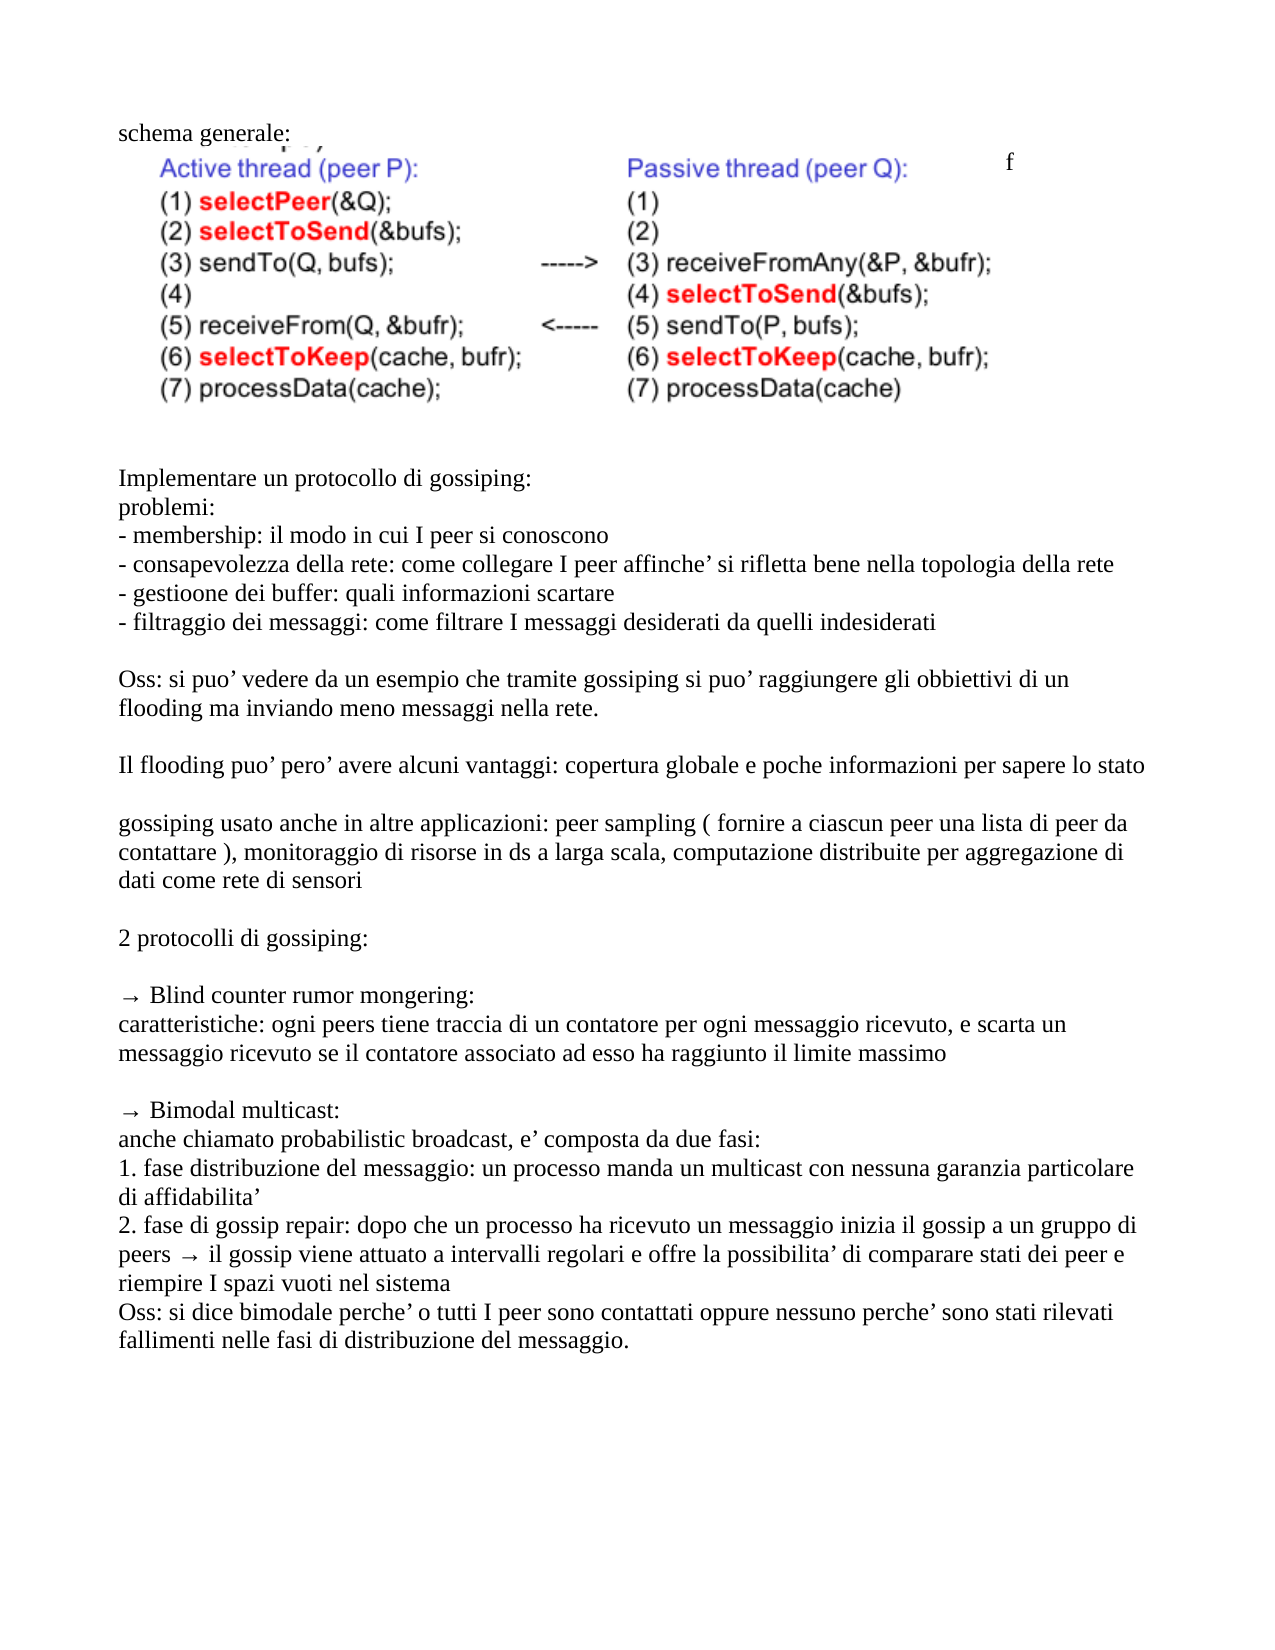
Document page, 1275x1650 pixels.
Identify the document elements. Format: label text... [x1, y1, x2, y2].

text f [1006, 147, 1157, 176]
picture [116, 146, 1006, 419]
text 2. fase di gossip repair: dopo che un processo ha ricevuto un messaggio inizia il gossip a un gruppo di peers → il gossip viene attuato a intervalli regolari e offre la possibilita’ di comparare stati dei peer e riempire I spazi vuoti nel sistema [118, 1211, 1157, 1297]
text Il flooding puo’ pero’ avere alcuni vantaggi: copertura globale e poche informazioni per sapere lo stato [118, 751, 1157, 779]
text problemi: [118, 492, 1157, 521]
text schema generale: [118, 118, 1157, 147]
text Oss: si dice bimodale perche’ o tutti I peer sono contattati oppure nessuno perche’ sono stati rilevati fallimenti nelle fasi di distribuzione del messaggio. [118, 1297, 1157, 1354]
text - consapevolezza della rete: come collegare I peer affinche’ si rifletta bene nella topologia della rete [118, 549, 1157, 578]
text - membership: il modo in cui I peer si conoscono [118, 521, 1157, 549]
text 1. fase distribuzione del messaggio: un processo manda un multicast con nessuna garanzia particolare di affidabilita’ [118, 1153, 1157, 1211]
text - filtraggio dei messaggi: come filtrare I messaggi desiderati da quelli indesiderati [118, 607, 1157, 636]
text → Blind counter rumor mongering: [118, 981, 1157, 1009]
text anche chiamato probabilistic broadcast, e’ composta da due fasi: [118, 1124, 1157, 1153]
text 2 protocolli di gossiping: [118, 923, 1157, 952]
text → Bimodal multicast: [118, 1096, 1157, 1124]
text caratteristiche: ogni peers tiene traccia di un contatore per ogni messaggio ricevuto, e scarta un messaggio ricevuto se il contatore associato ad esso ha raggiunto il limite massimo [118, 1009, 1157, 1067]
text - gestioone dei buffer: quali informazioni scartare [118, 578, 1157, 607]
text Oss: si puo’ vedere da un esempio che tramite gossiping si puo’ raggiungere gli obbiettivi di un flooding ma inviando meno messaggi nella rete. [118, 664, 1157, 722]
text Implementare un protocollo di gossiping: [118, 463, 1157, 492]
text gossiping usato anche in altre applicazioni: peer sampling ( fornire a ciascun peer una lista di peer da contattare ), monitoraggio di risorse in ds a larga scala, computazione distribuite per aggregazione di dati come rete di sensori [118, 808, 1157, 894]
